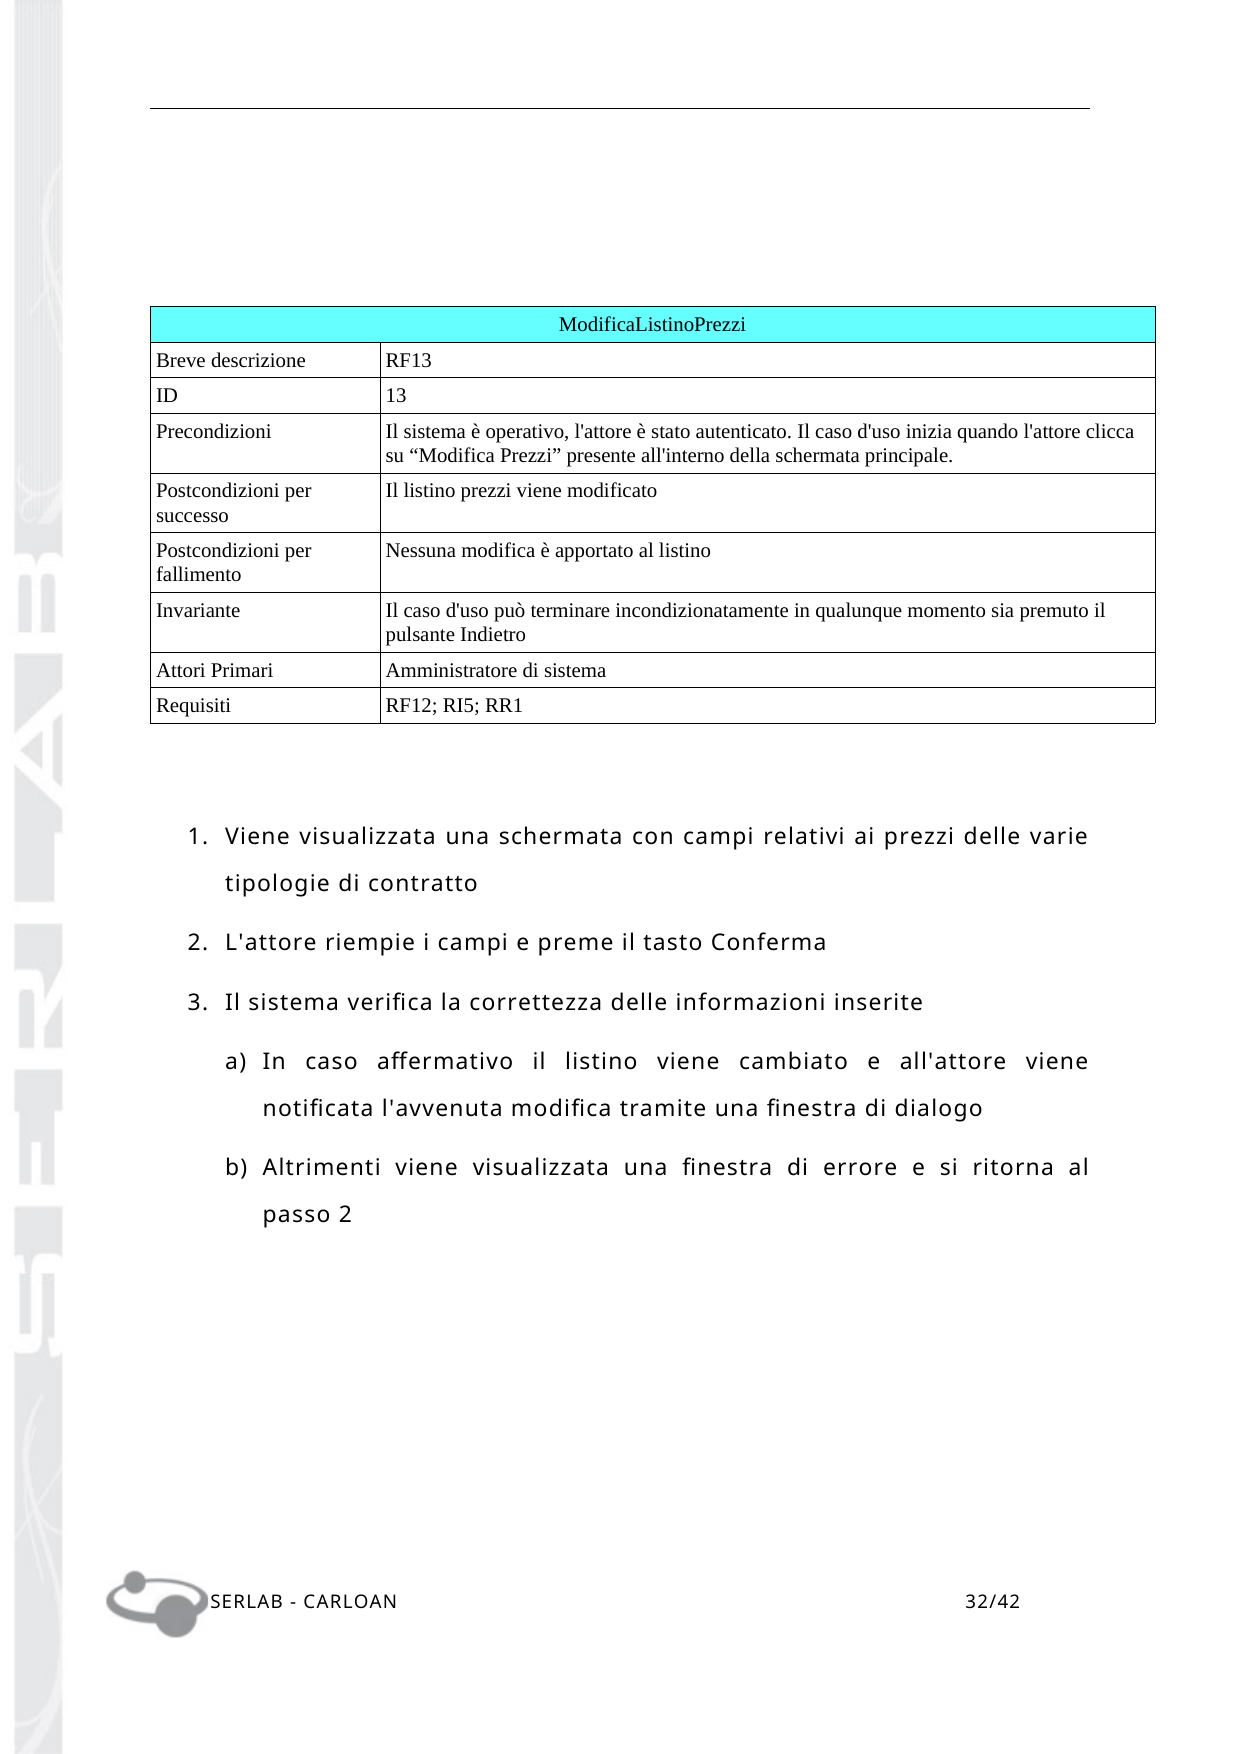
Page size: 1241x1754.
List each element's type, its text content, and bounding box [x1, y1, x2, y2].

table_cell Requisiti [151, 688, 380, 723]
table_cell Attori Primari [151, 653, 380, 687]
list Altrimenti viene visualizzata una finestra di errore e si ritorna al passo 2 [225, 1151, 1090, 1229]
table_cell 13 [381, 378, 1155, 413]
table_cell Precondizioni [151, 414, 380, 473]
table_cell Il caso d'uso può terminare incondizionatamente in qualunque momento sia premuto il pulsante Indietro [381, 593, 1155, 652]
table_header ModificaListinoPrezzi [151, 307, 1155, 342]
table_cell Postcondizioni per fallimento [151, 533, 380, 592]
list Viene visualizzata una schermata con campi relativi ai prezzi delle varie tipologie di contratto [187, 820, 1090, 898]
list In caso affermativo il listino viene cambiato e all'attore viene notificata l'avvenuta modifica tramite una finestra di dialogo [225, 1045, 1090, 1123]
table_cell Il sistema è operativo, l'attore è stato autenticato. Il caso d'uso inizia quando l'attore clicca su “Modifica Prezzi” presente all'interno della schermata principale. [381, 414, 1155, 473]
table_cell RF12; RI5; RR1 [381, 688, 1155, 723]
picture [0, 0, 71, 1754]
table_cell Postcondizioni per successo [151, 474, 380, 532]
table_cell RF13 [381, 343, 1155, 377]
picture [94, 1570, 209, 1641]
list Il sistema verifica la correttezza delle informazioni inserite [187, 986, 1090, 1017]
list L'attore riempie i campi e preme il tasto Conferma [187, 926, 1090, 957]
table_cell Invariante [151, 593, 380, 652]
table_cell Breve descrizione [151, 343, 380, 377]
table_cell Il listino prezzi viene modificato [381, 474, 1155, 532]
table_cell Amministratore di sistema [381, 653, 1155, 687]
table_cell Nessuna modifica è apportato al listino [381, 533, 1155, 592]
table_cell ID [151, 378, 380, 413]
